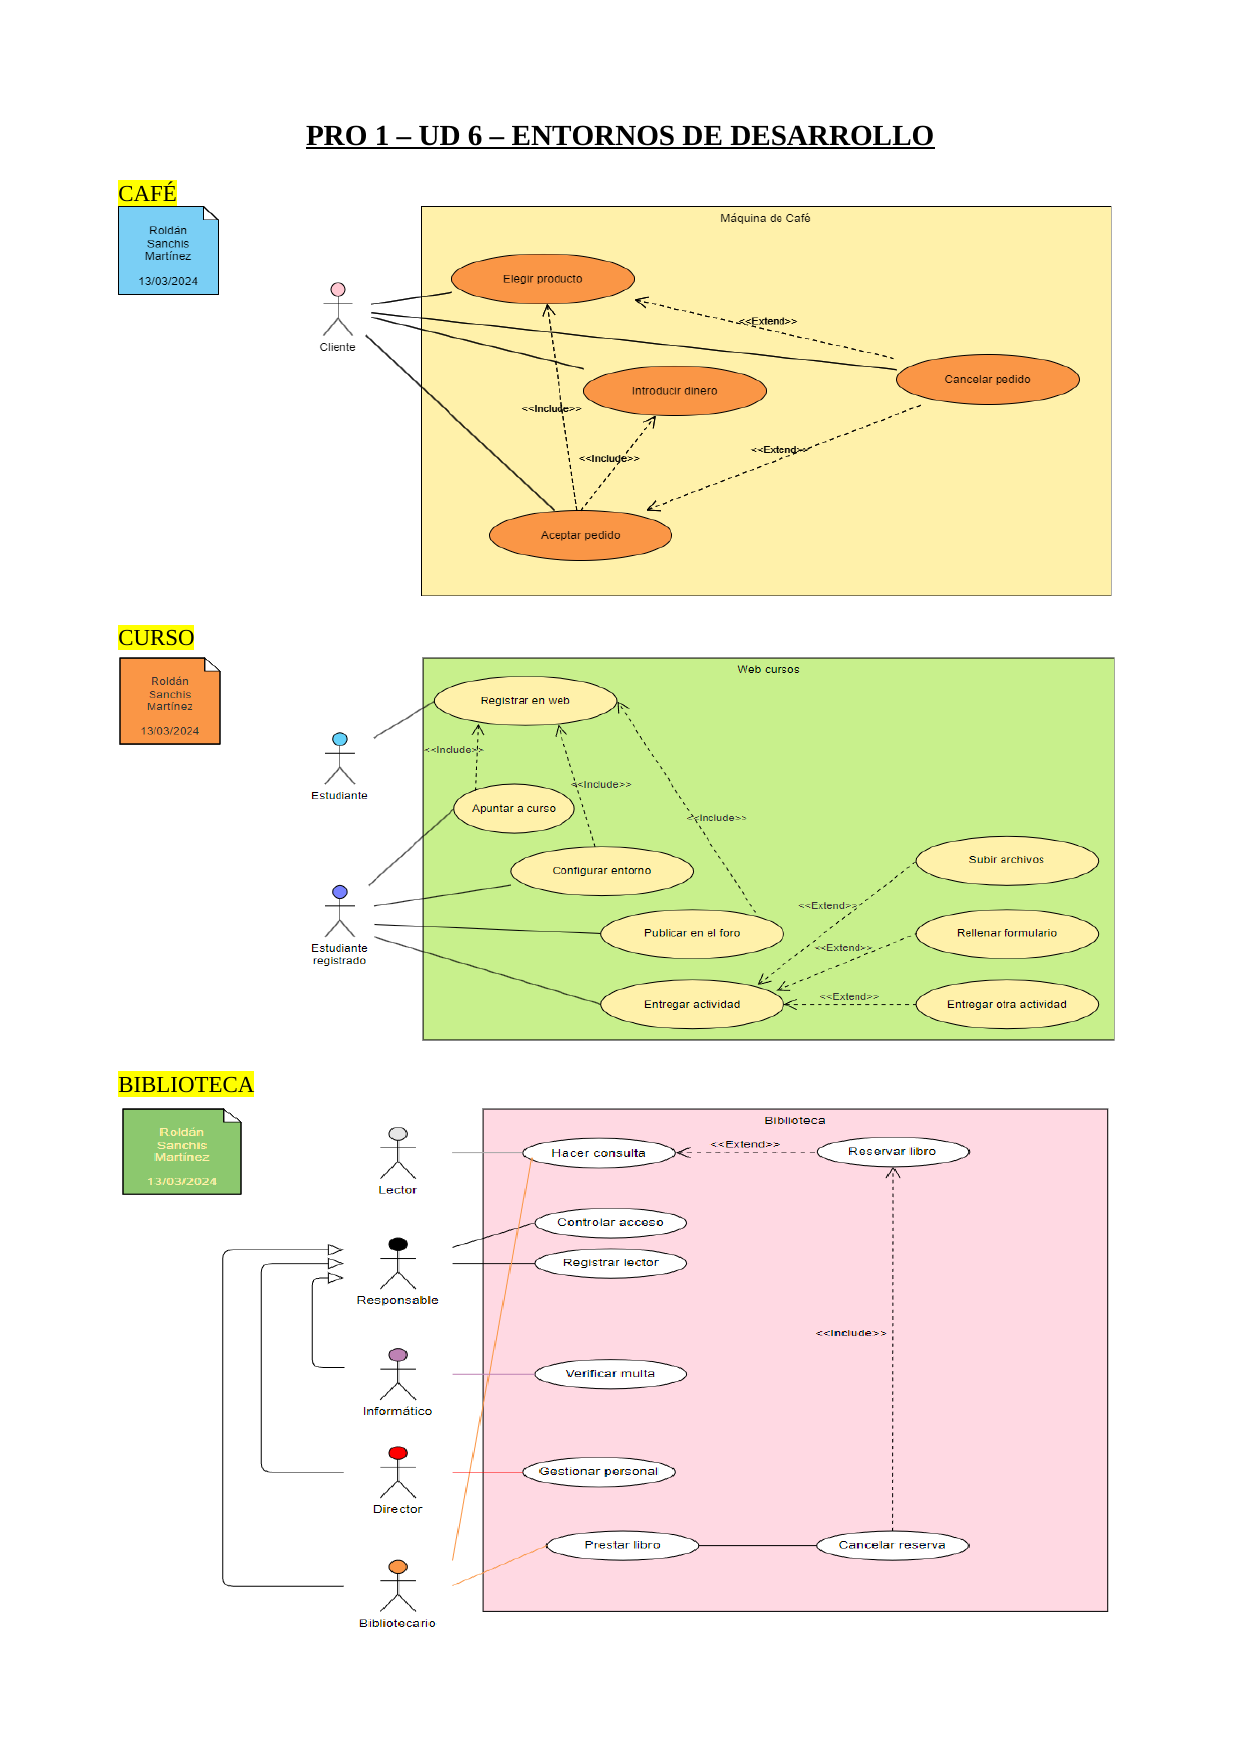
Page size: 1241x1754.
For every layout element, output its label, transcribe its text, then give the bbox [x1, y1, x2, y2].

text CAFÉ [118, 180, 1122, 207]
picture [118, 206, 1112, 596]
picture [118, 650, 1115, 1043]
text CURSO [118, 624, 1122, 651]
text BIBLIOTECA [118, 1071, 1122, 1098]
picture [118, 1097, 1118, 1630]
text PRO 1 – UD 6 – ENTORNOS DE DESARROLLO [118, 118, 1122, 152]
